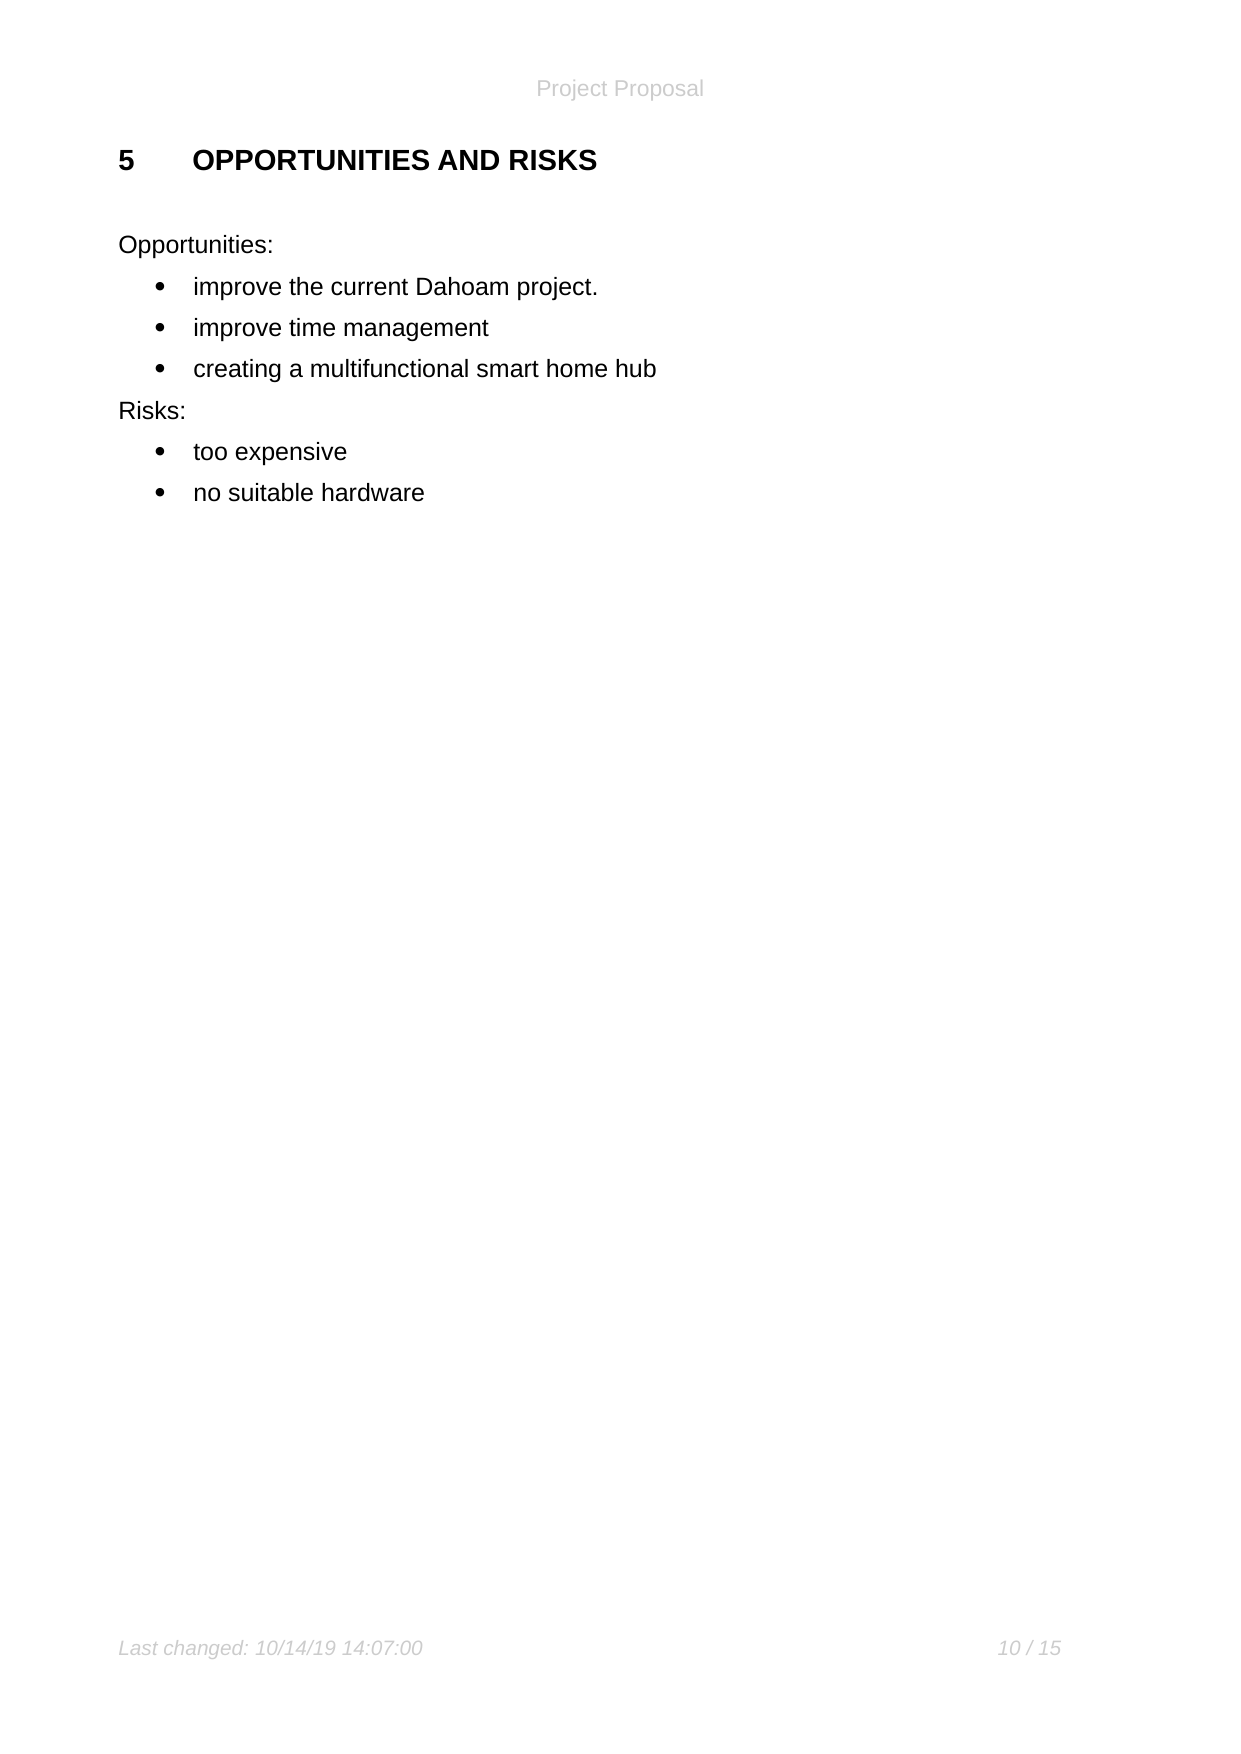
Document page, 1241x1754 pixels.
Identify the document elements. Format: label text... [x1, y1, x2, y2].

text Risks: [118, 396, 1122, 424]
list creating a multifunctional smart home hub [156, 354, 1122, 383]
list improve time management [156, 313, 1122, 342]
subtitle Opportunities and Risks [118, 143, 1122, 177]
list improve the current Dahoam project. [156, 272, 1122, 301]
text Opportunities: [118, 230, 1122, 259]
list no suitable hardware [156, 478, 1122, 507]
list too expensive [156, 437, 1122, 466]
